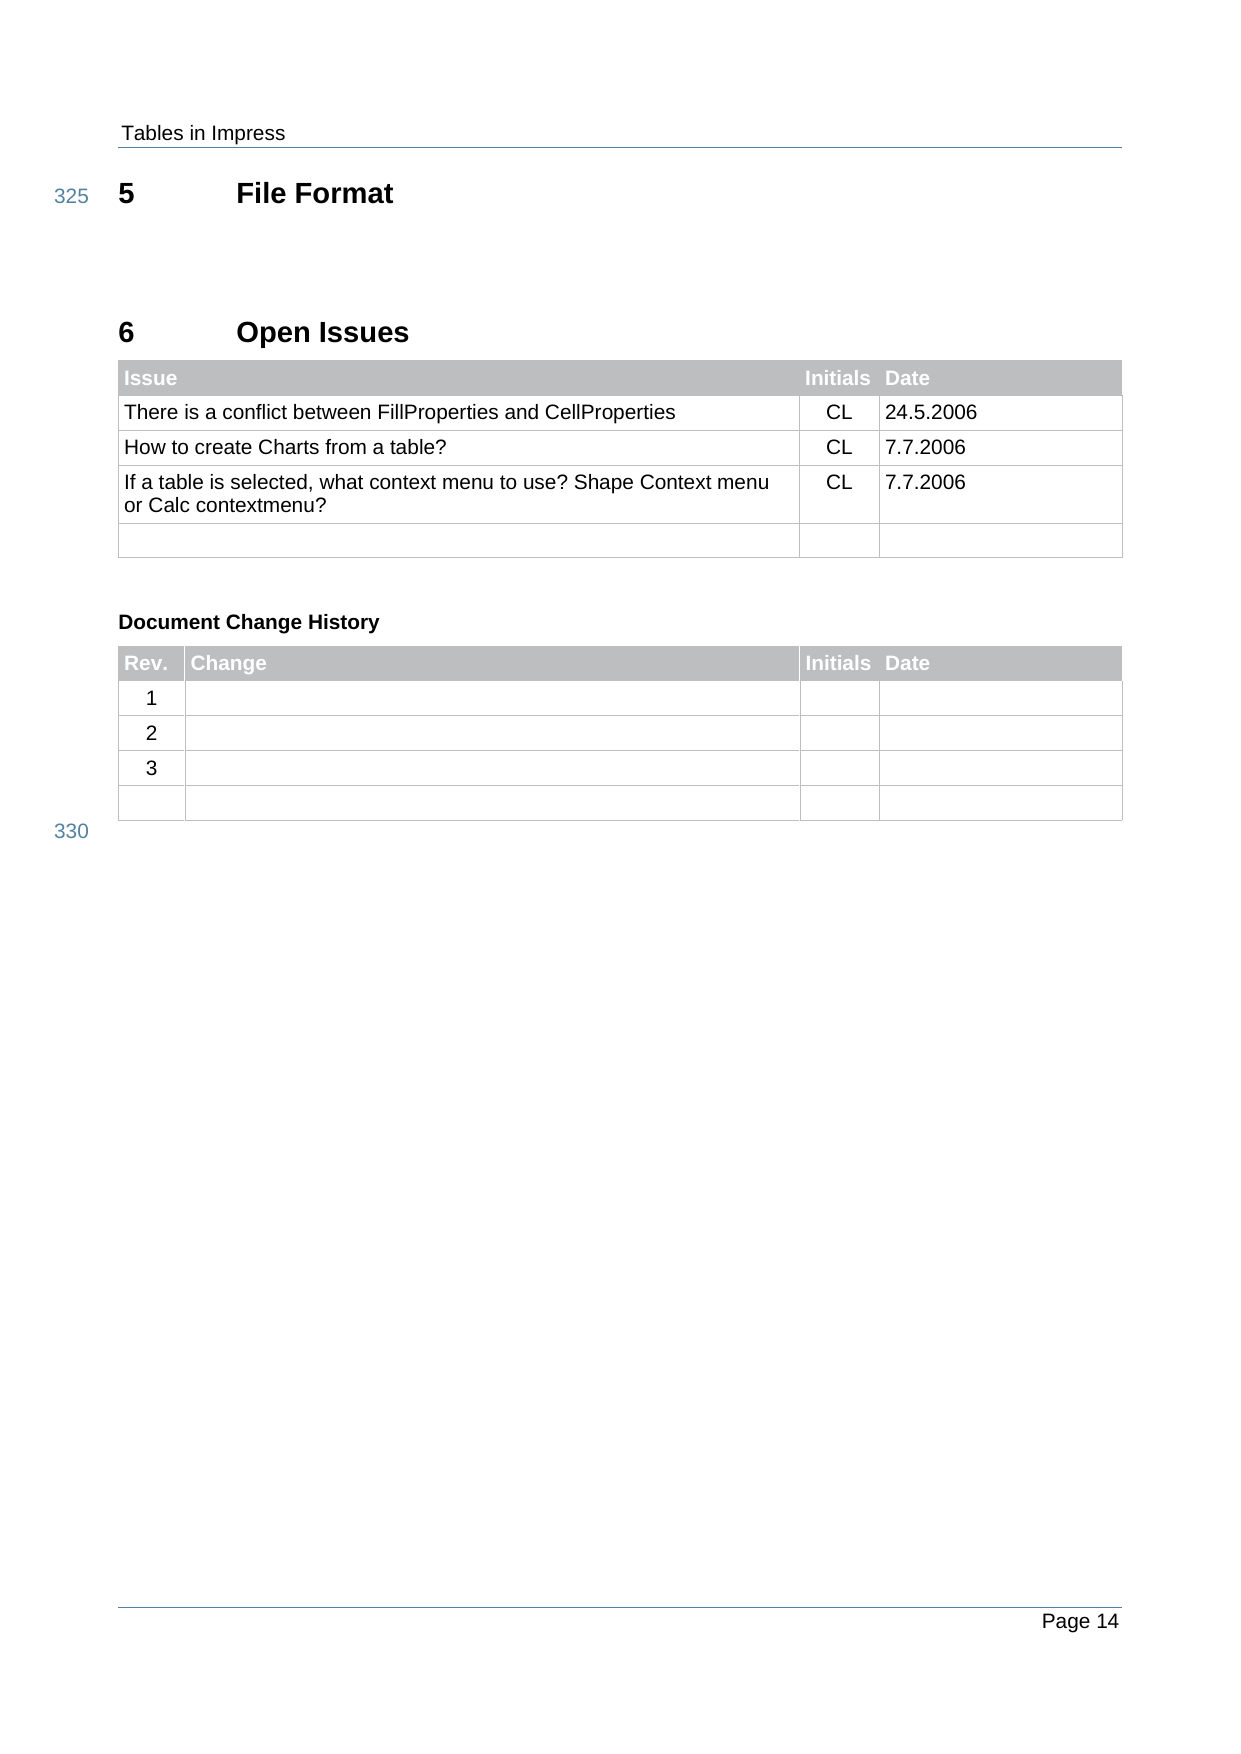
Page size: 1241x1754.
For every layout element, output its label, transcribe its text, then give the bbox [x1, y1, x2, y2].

table_cell [186, 716, 799, 750]
table_cell 7.7.2006 [880, 431, 1122, 465]
subtitle Open Issues [118, 316, 1122, 348]
table_cell [880, 524, 1122, 557]
table_header Issue [118, 360, 799, 395]
table_cell [801, 786, 879, 820]
table_cell [801, 716, 879, 750]
table_cell [880, 751, 1122, 785]
table_cell There is a conflict between FillProperties and CellProperties [119, 396, 799, 430]
table_cell [186, 751, 799, 785]
table_cell CL [800, 396, 879, 430]
table_header Initials [799, 360, 879, 395]
table_cell [801, 681, 879, 715]
table_header Rev. [118, 646, 184, 681]
table_cell 3 [119, 751, 184, 785]
table_cell CL [800, 431, 879, 465]
table_cell If a table is selected, what context menu to use? Shape Context menu or Calc contextmenu? [119, 466, 799, 523]
table_header Initials [800, 646, 879, 681]
text <Start typing here ----- If this part is irrelevant state a reason for its absence!> [118, 221, 1122, 244]
table_cell [800, 524, 879, 557]
table_cell [801, 751, 879, 785]
table_cell <...> [119, 524, 799, 557]
table_cell 7.7.2006 [880, 466, 1122, 523]
table_cell CL [800, 466, 879, 523]
table_cell [880, 786, 1122, 820]
table_header Change [185, 646, 799, 681]
table_cell [186, 681, 799, 715]
table_header Date [879, 360, 1122, 395]
table_cell [186, 786, 799, 820]
subtitle Document Change History [118, 610, 1122, 634]
table_cell 1 [119, 681, 184, 715]
table_cell <...> [119, 786, 184, 820]
table_cell 2 [119, 716, 184, 750]
table_cell <Format: Dec 31, 2000> [880, 681, 1122, 715]
subtitle File Format [118, 177, 1122, 209]
table_cell [880, 716, 1122, 750]
table_header Date [879, 646, 1122, 681]
table_cell 24.5.2006 [880, 396, 1122, 430]
table_cell How to create Charts from a table? [119, 431, 799, 465]
